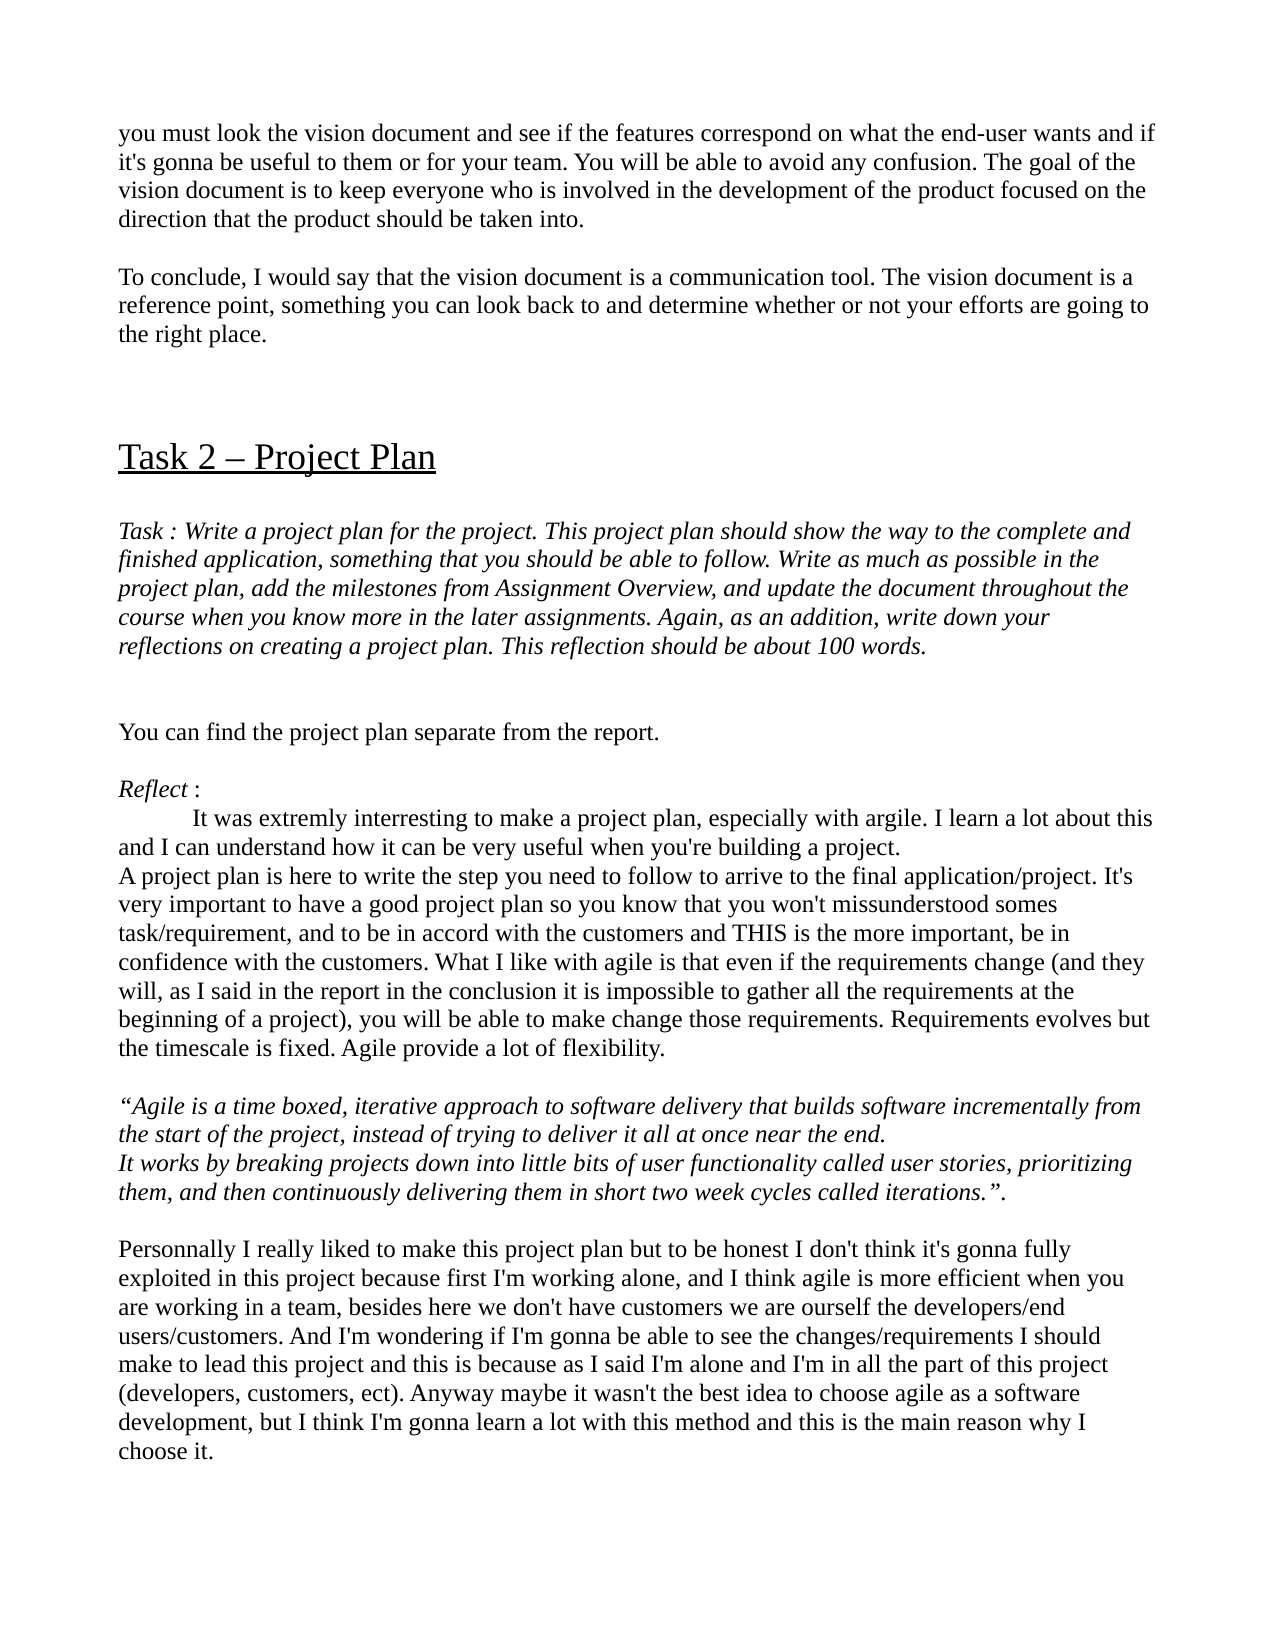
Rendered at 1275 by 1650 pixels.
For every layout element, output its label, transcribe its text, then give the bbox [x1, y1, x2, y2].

text you must look the vision document and see if the features correspond on what the end-user wants and if it's gonna be useful to them or for your team. You will be able to avoid any confusion. The goal of the vision document is to keep everyone who is involved in the development of the product focused on the direction that the product should be taken into. [118, 118, 1157, 233]
text Personnally I really liked to make this project plan but to be honest I don't think it's gonna fully exploited in this project because first I'm working alone, and I think agile is more efficient when you are working in a team, besides here we don't have customers we are ourself the developers/end users/customers. And I'm wondering if I'm gonna be able to see the changes/requirements I should make to lead this project and this is because as I said I'm alone and I'm in all the part of this project (developers, customers, ect). Anyway maybe it wasn't the best idea to choose agile as a software development, but I think I'm gonna learn a lot with this method and this is the main reason why I choose it. [118, 1234, 1157, 1464]
text “Agile is a time boxed, iterative approach to software delivery that builds software incrementally from the start of the project, instead of trying to deliver it all at once near the end. [118, 1091, 1157, 1148]
text You can find the project plan separate from the report. [118, 717, 1157, 746]
text It was extremly interresting to make a project plan, especially with argile. I learn a lot about this and I can understand how it can be very useful when you're building a project. [118, 803, 1157, 861]
text Task : Write a project plan for the project. This project plan should show the way to the complete and finished application, something that you should be able to follow. Write as much as possible in the project plan, add the milestones from Assignment Overview, and update the document throughout the course when you know more in the later assignments. Again, as an addition, write down your reflections on creating a project plan. This reflection should be about 100 words. [118, 516, 1157, 659]
text Reflect : [118, 774, 1157, 803]
text It works by breaking projects down into little bits of user functionality called user stories, prioritizing them, and then continuously delivering them in short two week cycles called iterations.”. [118, 1148, 1157, 1206]
text Task 2 – Project Plan [118, 434, 1157, 477]
text To conclude, I would say that the vision document is a communication tool. The vision document is a reference point, something you can look back to and determine whether or not your efforts are going to the right place. [118, 262, 1157, 348]
text A project plan is here to write the step you need to follow to arrive to the final application/project. It's very important to have a good project plan so you know that you won't missunderstood somes task/requirement, and to be in accord with the customers and THIS is the more important, be in confidence with the customers. What I like with agile is that even if the requirements change (and they will, as I said in the report in the conclusion it is impossible to gather all the requirements at the beginning of a project), you will be able to make change those requirements. Requirements evolves but the timescale is fixed. Agile provide a lot of flexibility. [118, 861, 1157, 1062]
